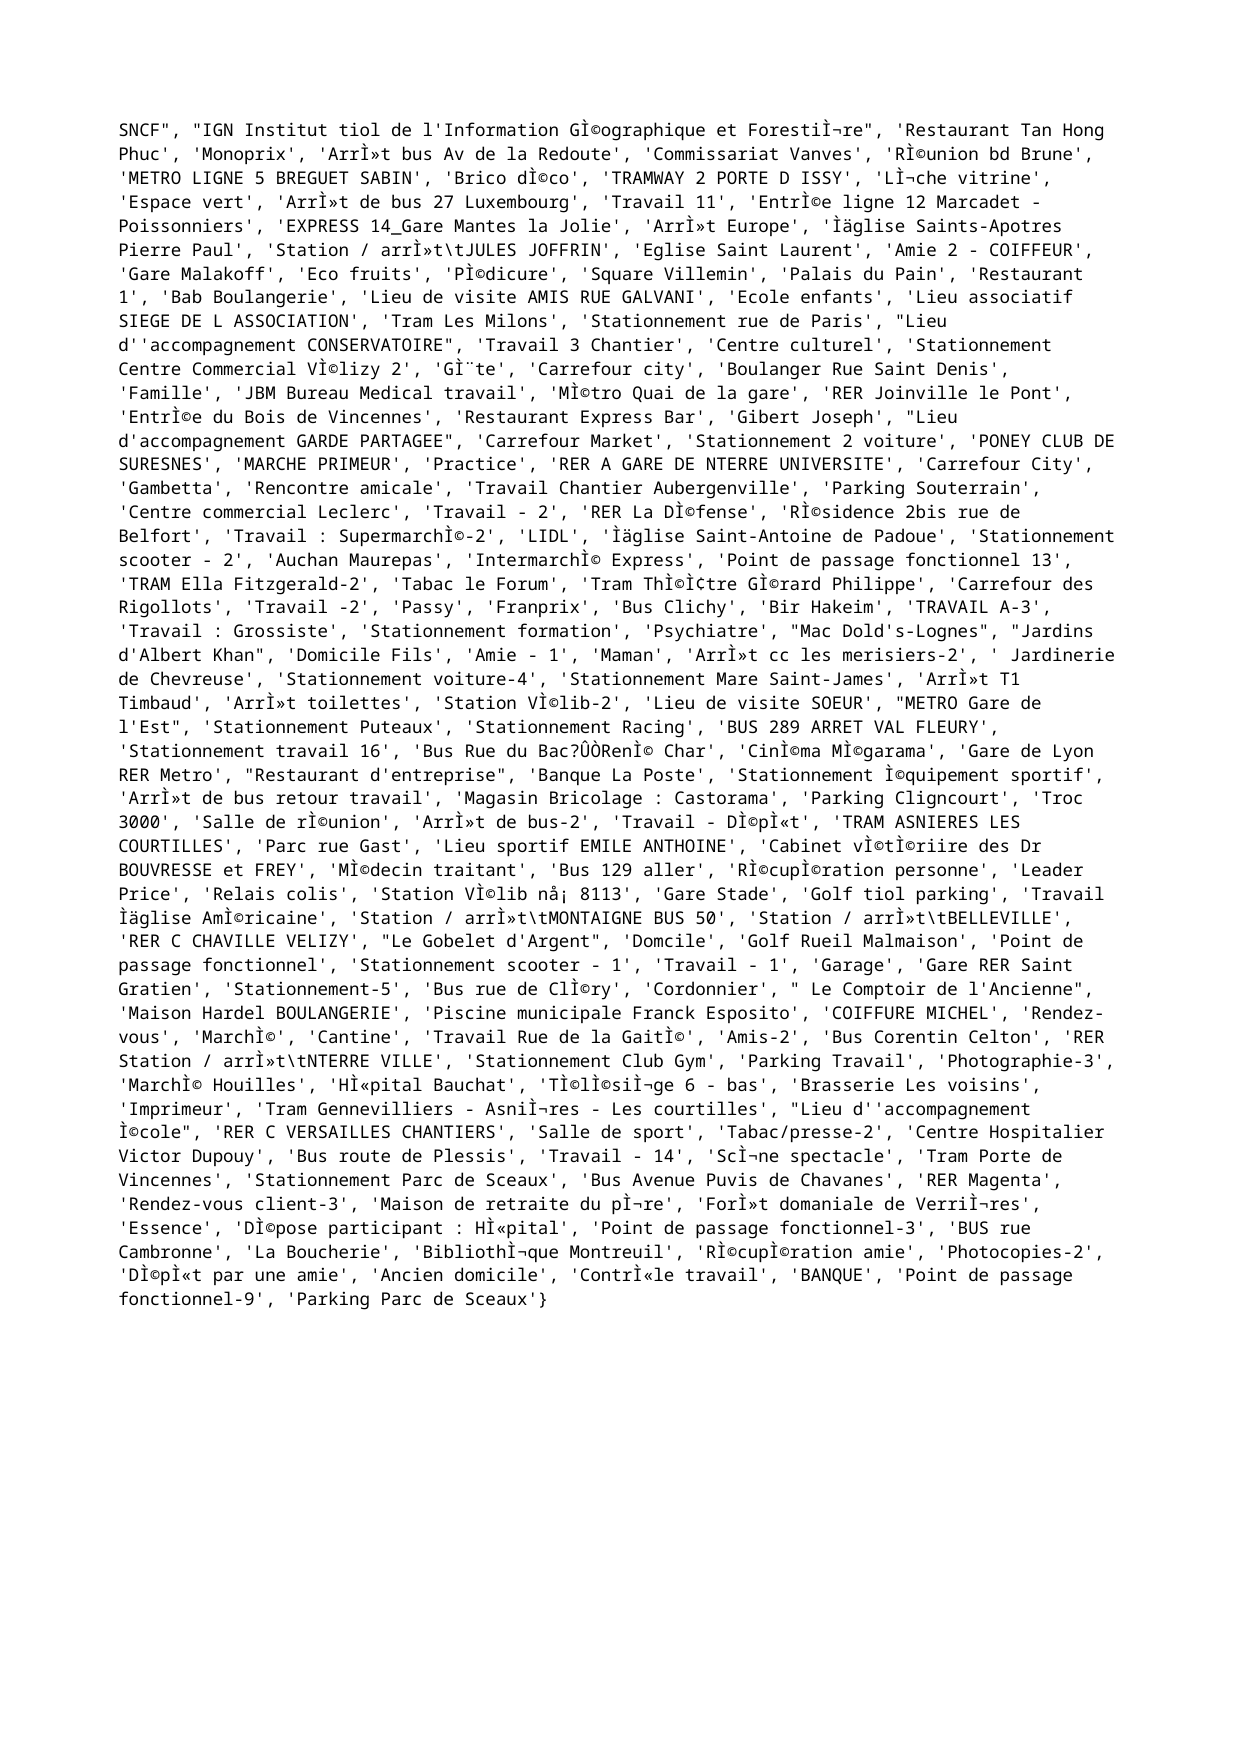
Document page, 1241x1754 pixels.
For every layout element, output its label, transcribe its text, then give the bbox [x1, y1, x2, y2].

text SNCF", "IGN Institut tiol de l'Information GÌ©ographique et ForestiÌ¬re", 'Restaurant Tan Hong Phuc', 'Monoprix', 'ArrÌ»t bus Av de la Redoute', 'Commissariat Vanves', 'RÌ©union bd Brune', 'METRO LIGNE 5 BREGUET SABIN', 'Brico dÌ©co', 'TRAMWAY 2 PORTE D ISSY', 'LÌ¬che vitrine', 'Espace vert', 'ArrÌ»t de bus 27 Luxembourg', 'Travail 11', 'EntrÌ©e ligne 12 Marcadet - Poissonniers', 'EXPRESS 14_Gare Mantes la Jolie', 'ArrÌ»t Europe', 'Ìäglise Saints-Apotres Pierre Paul', 'Station / arrÌ»t\tJULES JOFFRIN', 'Eglise Saint Laurent', 'Amie 2 - COIFFEUR', 'Gare Malakoff', 'Eco fruits', 'PÌ©dicure', 'Square Villemin', 'Palais du Pain', 'Restaurant 1', 'Bab Boulangerie', 'Lieu de visite AMIS RUE GALVANI', 'Ecole enfants', 'Lieu associatif SIEGE DE L ASSOCIATION', 'Tram Les Milons', 'Stationnement rue de Paris', "Lieu d''accompagnement CONSERVATOIRE", 'Travail 3 Chantier', 'Centre culturel', 'Stationnement Centre Commercial VÌ©lizy 2', 'GÌ¨te', 'Carrefour city', 'Boulanger Rue Saint Denis', 'Famille', 'JBM Bureau Medical travail', 'MÌ©tro Quai de la gare', 'RER Joinville le Pont', 'EntrÌ©e du Bois de Vincennes', 'Restaurant Express Bar', 'Gibert Joseph', "Lieu d'accompagnement GARDE PARTAGEE", 'Carrefour Market', 'Stationnement 2 voiture', 'PONEY CLUB DE SURESNES', 'MARCHE PRIMEUR', 'Practice', 'RER A GARE DE NTERRE UNIVERSITE', 'Carrefour City', 'Gambetta', 'Rencontre amicale', 'Travail Chantier Aubergenville', 'Parking Souterrain', 'Centre commercial Leclerc', 'Travail - 2', 'RER La DÌ©fense', 'RÌ©sidence 2bis rue de Belfort', 'Travail : SupermarchÌ©-2', 'LIDL', 'Ìäglise Saint-Antoine de Padoue', 'Stationnement scooter - 2', 'Auchan Maurepas', 'IntermarchÌ© Express', 'Point de passage fonctionnel 13', 'TRAM Ella Fitzgerald-2', 'Tabac le Forum', 'Tram ThÌ©Ì¢tre GÌ©rard Philippe', 'Carrefour des Rigollots', 'Travail -2', 'Passy', 'Franprix', 'Bus Clichy', 'Bir Hakeim', 'TRAVAIL A-3', 'Travail : Grossiste', 'Stationnement formation', 'Psychiatre', "Mac Dold's-Lognes", "Jardins d'Albert Khan", 'Domicile Fils', 'Amie - 1', 'Maman', 'ArrÌ»t cc les merisiers-2', ' Jardinerie de Chevreuse', 'Stationnement voiture-4', 'Stationnement Mare Saint-James', 'ArrÌ»t T1 Timbaud', 'ArrÌ»t toilettes', 'Station VÌ©lib-2', 'Lieu de visite SOEUR', "METRO Gare de l'Est", 'Stationnement Puteaux', 'Stationnement Racing', 'BUS 289 ARRET VAL FLEURY', 'Stationnement travail 16', 'Bus Rue du Bac?ÛÒRenÌ© Char', 'CinÌ©ma MÌ©garama', 'Gare de Lyon RER Metro', "Restaurant d'entreprise", 'Banque La Poste', 'Stationnement Ì©quipement sportif', 'ArrÌ»t de bus retour travail', 'Magasin Bricolage : Castorama', 'Parking Cligncourt', 'Troc 3000', 'Salle de rÌ©union', 'ArrÌ»t de bus-2', 'Travail - DÌ©pÌ«t', 'TRAM ASNIERES LES COURTILLES', 'Parc rue Gast', 'Lieu sportif EMILE ANTHOINE', 'Cabinet vÌ©tÌ©riire des Dr BOUVRESSE et FREY', 'MÌ©decin traitant', 'Bus 129 aller', 'RÌ©cupÌ©ration personne', 'Leader Price', 'Relais colis', 'Station VÌ©lib nå¡ 8113', 'Gare Stade', 'Golf tiol parking', 'Travail Ìäglise AmÌ©ricaine', 'Station / arrÌ»t\tMONTAIGNE BUS 50', 'Station / arrÌ»t\tBELLEVILLE', 'RER C CHAVILLE VELIZY', "Le Gobelet d'Argent", 'Domcile', 'Golf Rueil Malmaison', 'Point de passage fonctionnel', 'Stationnement scooter - 1', 'Travail - 1', 'Garage', 'Gare RER Saint Gratien', 'Stationnement-5', 'Bus rue de ClÌ©ry', 'Cordonnier', " Le Comptoir de l'Ancienne", 'Maison Hardel BOULANGERIE', 'Piscine municipale Franck Esposito', 'COIFFURE MICHEL', 'Rendez-vous', 'MarchÌ©', 'Cantine', 'Travail Rue de la GaitÌ©', 'Amis-2', 'Bus Corentin Celton', 'RER Station / arrÌ»t\tNTERRE VILLE', 'Stationnement Club Gym', 'Parking Travail', 'Photographie-3', 'MarchÌ© Houilles', 'HÌ«pital Bauchat', 'TÌ©lÌ©siÌ¬ge 6 - bas', 'Brasserie Les voisins', 'Imprimeur', 'Tram Gennevilliers - AsniÌ¬res - Les courtilles', "Lieu d''accompagnement Ì©cole", 'RER C VERSAILLES CHANTIERS', 'Salle de sport', 'Tabac/presse-2', 'Centre Hospitalier Victor Dupouy', 'Bus route de Plessis', 'Travail - 14', 'ScÌ¬ne spectacle', 'Tram Porte de Vincennes', 'Stationnement Parc de Sceaux', 'Bus Avenue Puvis de Chavanes', 'RER Magenta', 'Rendez-vous client-3', 'Maison de retraite du pÌ¬re', 'ForÌ»t domaniale de VerriÌ¬res', 'Essence', 'DÌ©pose participant : HÌ«pital', 'Point de passage fonctionnel-3', 'BUS rue Cambronne', 'La Boucherie', 'BibliothÌ¬que Montreuil', 'RÌ©cupÌ©ration amie', 'Photocopies-2', 'DÌ©pÌ«t par une amie', 'Ancien domicile', 'ContrÌ«le travail', 'BANQUE', 'Point de passage fonctionnel-9', 'Parking Parc de Sceaux'} [118, 118, 1122, 1311]
